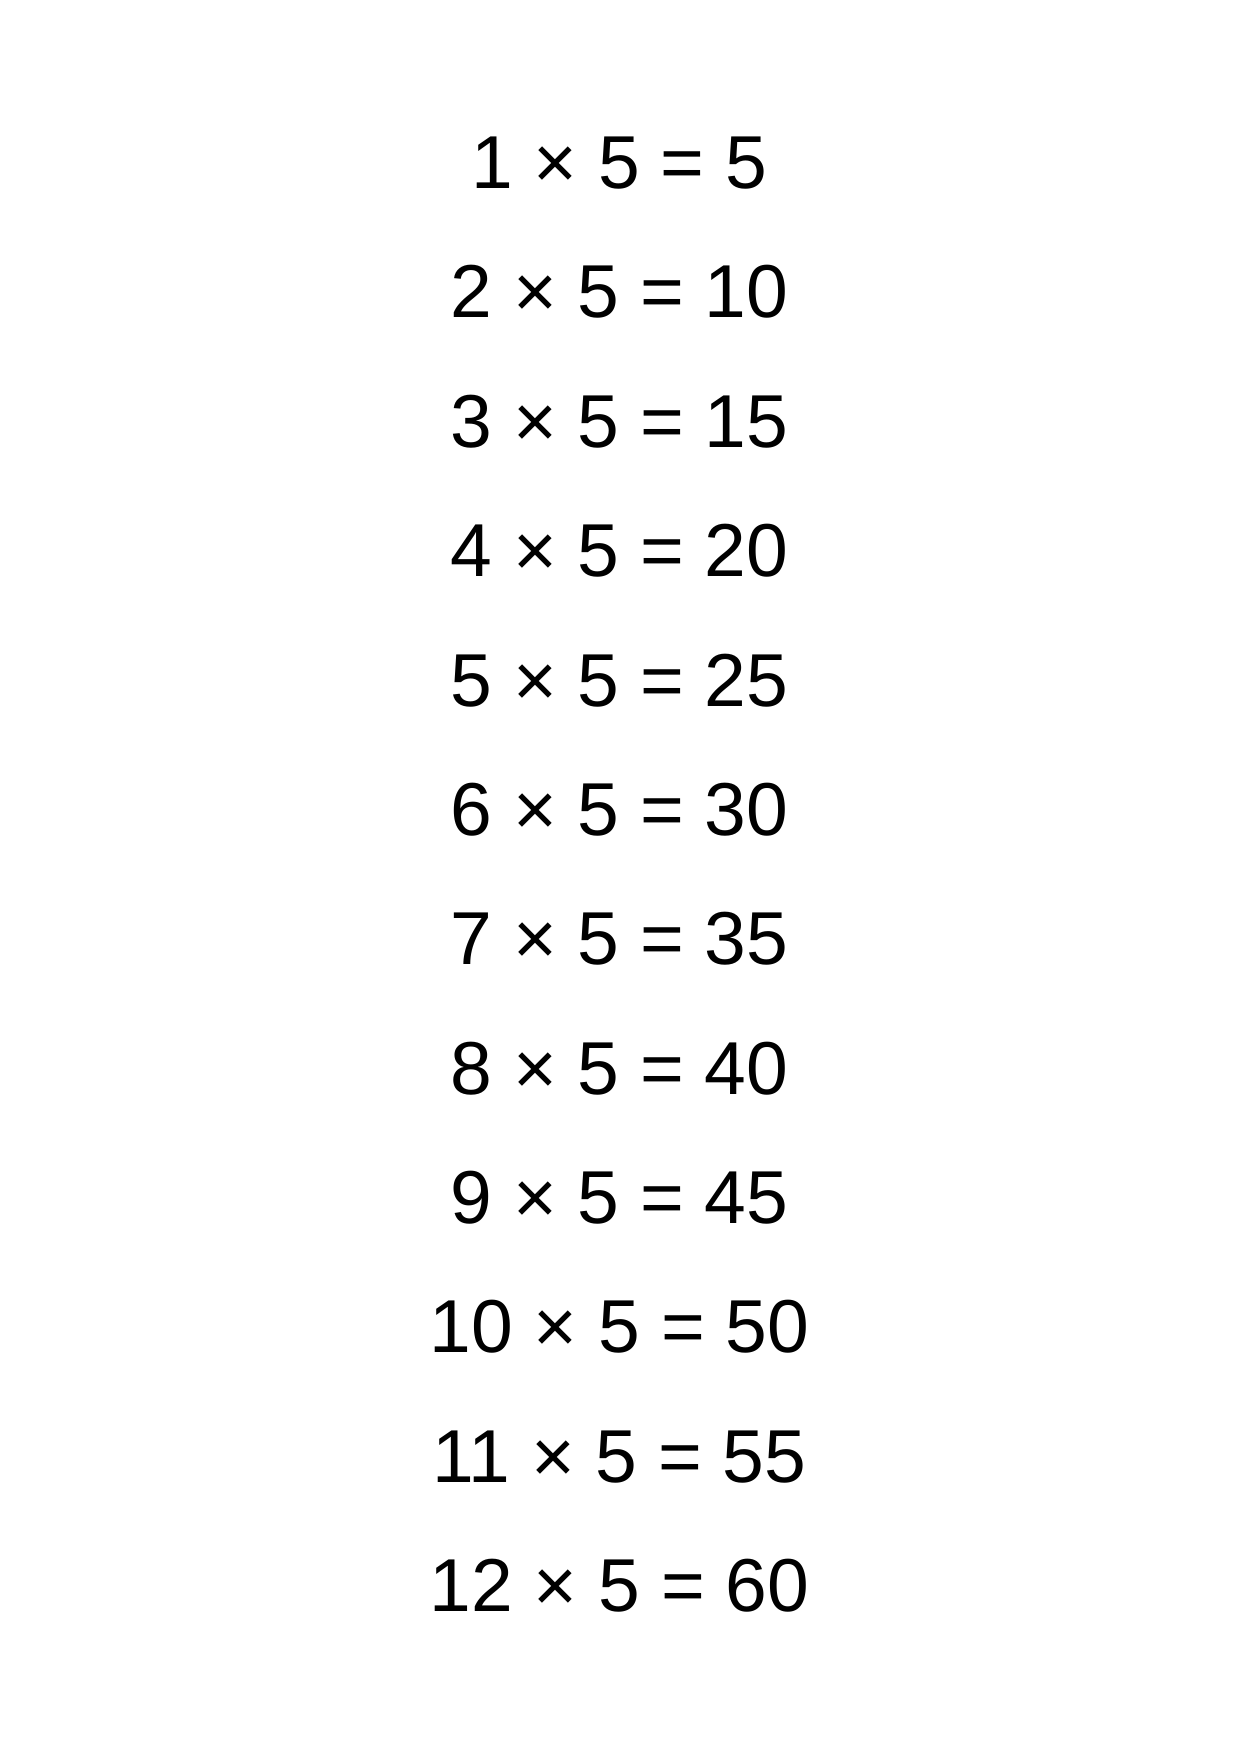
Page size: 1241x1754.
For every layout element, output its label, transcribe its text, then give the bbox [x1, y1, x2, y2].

text 1 × 5 = 5 [85, 118, 1153, 204]
text 12 × 5 = 60 [85, 1541, 1153, 1627]
text 3 × 5 = 15 [85, 377, 1153, 463]
text 5 × 5 = 25 [85, 636, 1153, 722]
text 8 × 5 = 40 [85, 1024, 1153, 1110]
text 4 × 5 = 20 [85, 506, 1153, 592]
text 2 × 5 = 10 [85, 247, 1153, 334]
text 10 × 5 = 50 [85, 1282, 1153, 1369]
text 11 × 5 = 55 [85, 1412, 1153, 1498]
text 9 × 5 = 45 [85, 1153, 1153, 1239]
text 6 × 5 = 30 [85, 765, 1153, 851]
text 7 × 5 = 35 [85, 894, 1153, 981]
